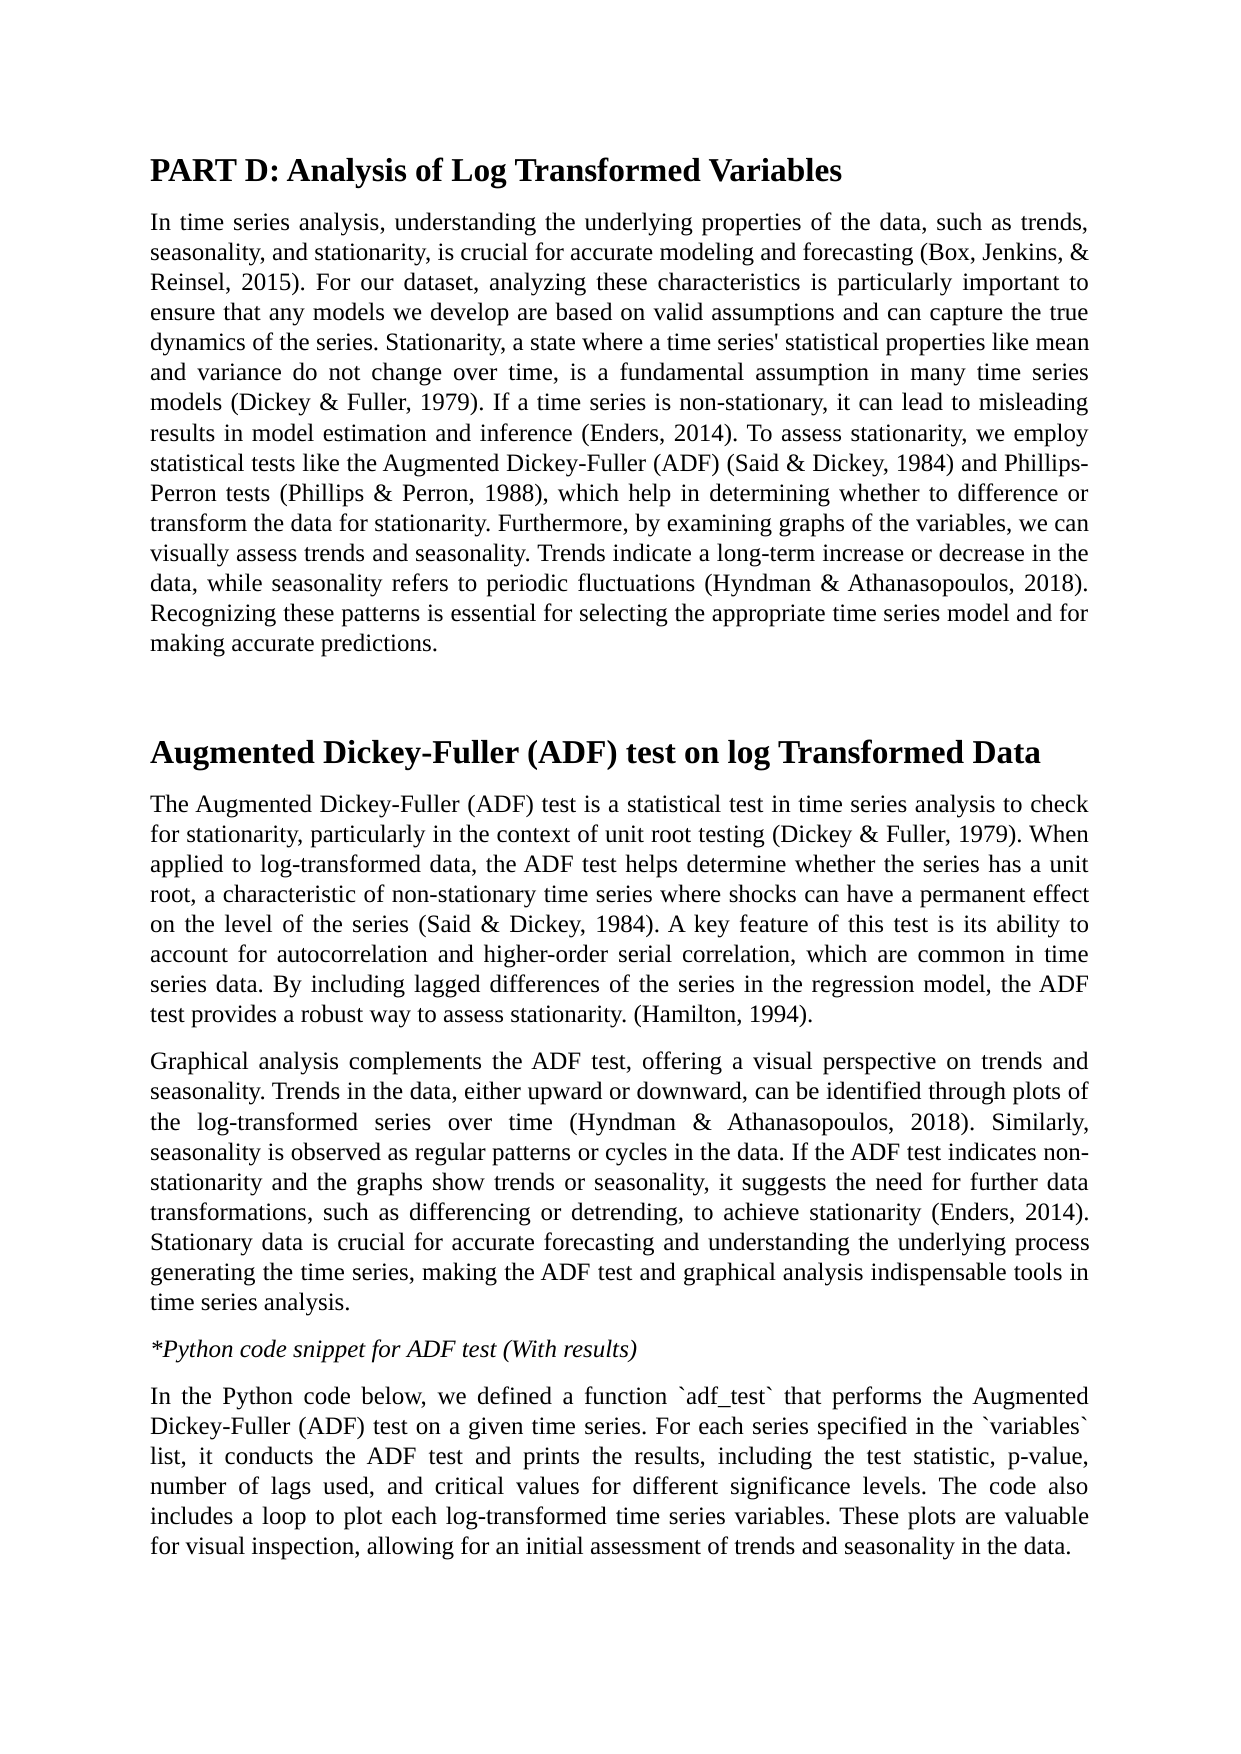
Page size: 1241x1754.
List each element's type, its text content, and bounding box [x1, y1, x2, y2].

text Graphical analysis complements the ADF test, offering a visual perspective on trends and seasonality. Trends in the data, either upward or downward, can be identified through plots of the log-transformed series over time (Hyndman & Athanasopoulos, 2018). Similarly, seasonality is observed as regular patterns or cycles in the data. If the ADF test indicates non-stationarity and the graphs show trends or seasonality, it suggests the need for further data transformations, such as differencing or detrending, to achieve stationarity (Enders, 2014). Stationary data is crucial for accurate forecasting and understanding the underlying process generating the time series, making the ADF test and graphical analysis indispensable tools in time series analysis. [150, 1046, 1090, 1316]
text In the Python code below, we defined a function `adf_test` that performs the Augmented Dickey-Fuller (ADF) test on a given time series. For each series specified in the `variables` list, it conducts the ADF test and prints the results, including the test statistic, p-value, number of lags used, and critical values for different significance levels. The code also includes a loop to plot each log-transformed time series variables. These plots are valuable for visual inspection, allowing for an initial assessment of trends and seasonality in the data. [150, 1381, 1090, 1560]
text *Python code snippet for ADF test (With results) [150, 1334, 1090, 1363]
text In time series analysis, understanding the underlying properties of the data, such as trends, seasonality, and stationarity, is crucial for accurate modeling and forecasting (Box, Jenkins, & Reinsel, 2015). For our dataset, analyzing these characteristics is particularly important to ensure that any models we develop are based on valid assumptions and can capture the true dynamics of the series. Stationarity, a state where a time series' statistical properties like mean and variance do not change over time, is a fundamental assumption in many time series models (Dickey & Fuller, 1979). If a time series is non-stationary, it can lead to misleading results in model estimation and inference (Enders, 2014). To assess stationarity, we employ statistical tests like the Augmented Dickey-Fuller (ADF) (Said & Dickey, 1984) and Phillips-Perron tests (Phillips & Perron, 1988), which help in determining whether to difference or transform the data for stationarity. Furthermore, by examining graphs of the variables, we can visually assess trends and seasonality. Trends indicate a long-term increase or decrease in the data, while seasonality refers to periodic fluctuations (Hyndman & Athanasopoulos, 2018). Recognizing these patterns is essential for selecting the appropriate time series model and for making accurate predictions. [150, 207, 1090, 657]
text Augmented Dickey-Fuller (ADF) test on log Transformed Data [150, 732, 1090, 770]
text PART D: Analysis of Log Transformed Variables [150, 150, 1090, 188]
text The Augmented Dickey-Fuller (ADF) test is a statistical test in time series analysis to check for stationarity, particularly in the context of unit root testing (Dickey & Fuller, 1979). When applied to log-transformed data, the ADF test helps determine whether the series has a unit root, a characteristic of non-stationary time series where shocks can have a permanent effect on the level of the series (Said & Dickey, 1984). A key feature of this test is its ability to account for autocorrelation and higher-order serial correlation, which are common in time series data. By including lagged differences of the series in the regression model, the ADF test provides a robust way to assess stationarity. (Hamilton, 1994). [150, 789, 1090, 1028]
